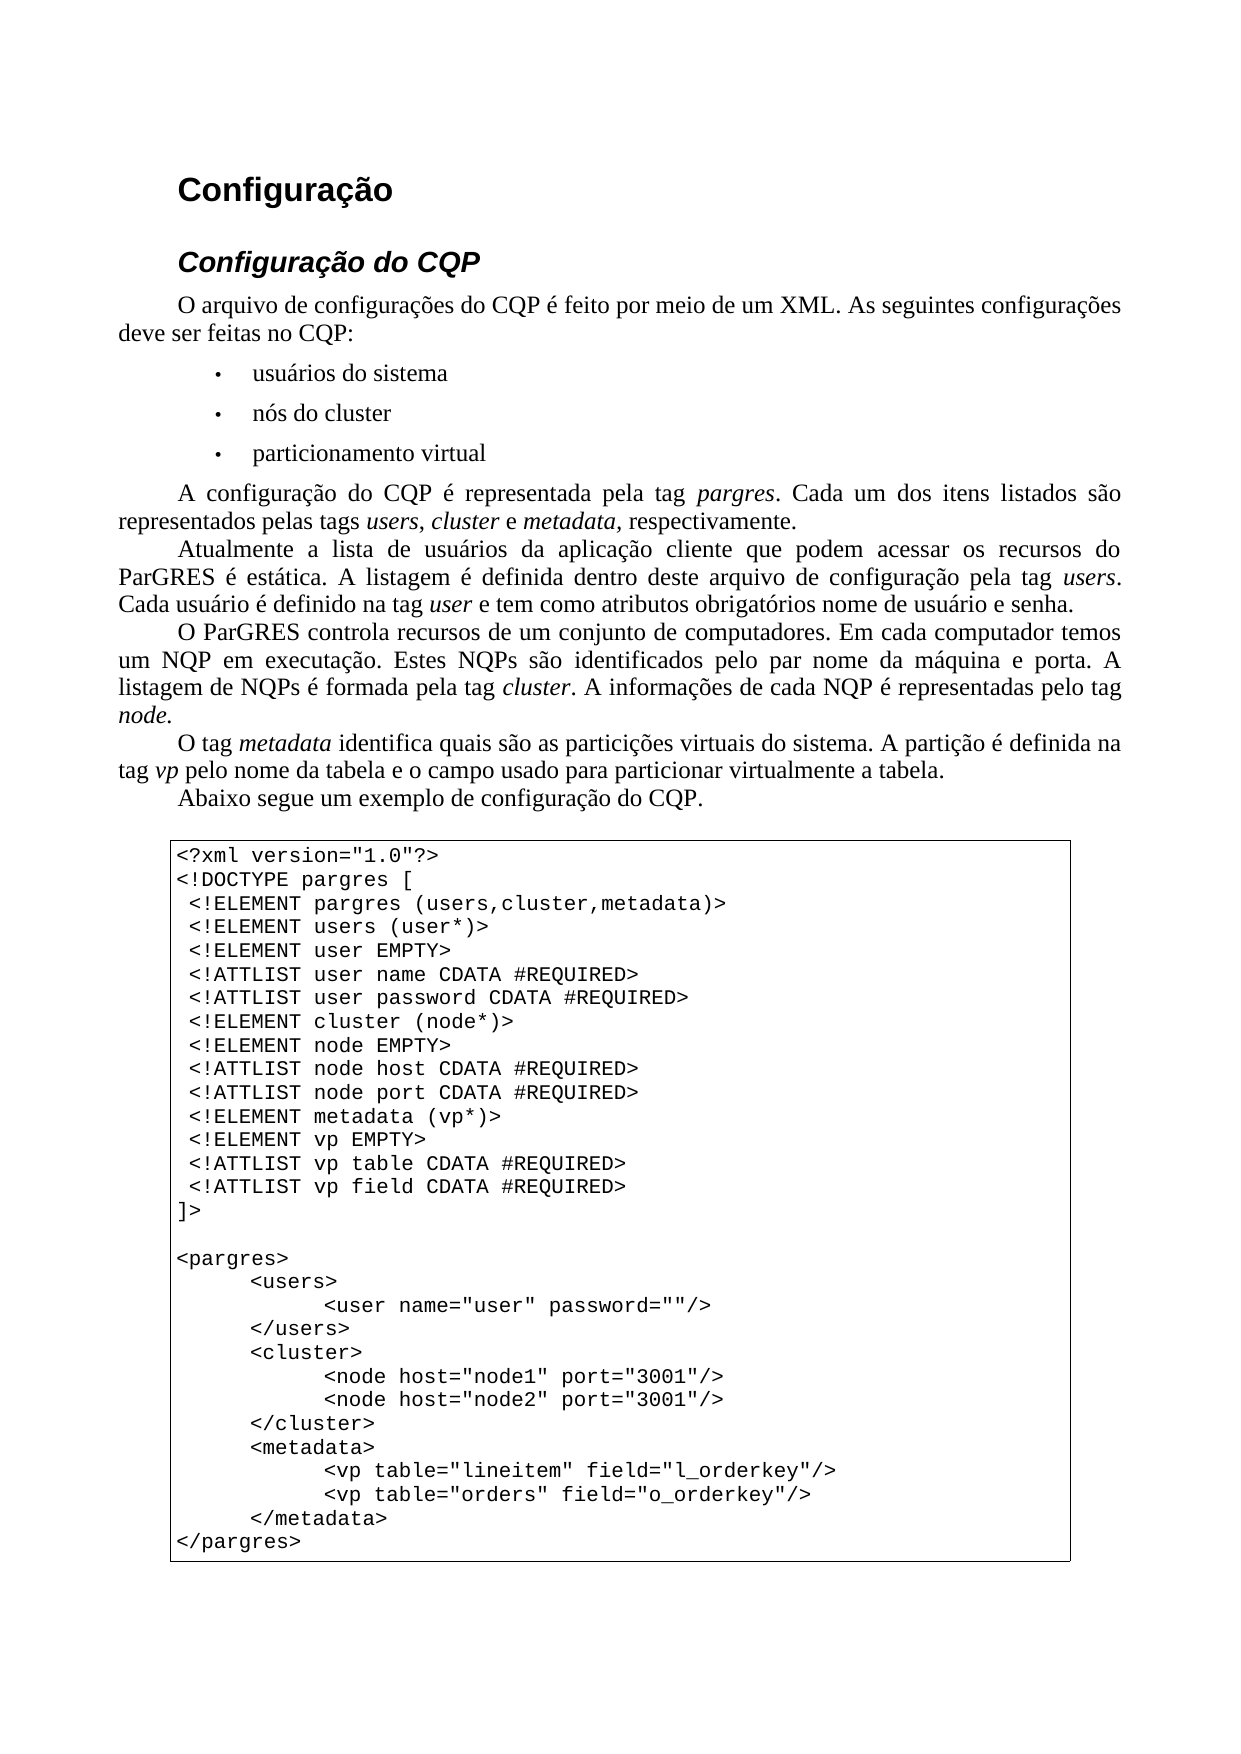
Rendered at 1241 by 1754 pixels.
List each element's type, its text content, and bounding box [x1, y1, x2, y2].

subtitle Configuração [118, 171, 1122, 208]
table_header <?xml version="1.0"?> <!DOCTYPE pargres [ <!ELEMENT pargres (users,cluster,metadata)> <!ELEMENT users (user*)> <!ELEMENT user EMPTY> <!ATTLIST user name CDATA #REQUIRED> <!ATTLIST user password CDATA #REQUIRED> <!ELEMENT cluster (node*)> <!ELEMENT node EMPTY> <!ATTLIST node host CDATA #REQUIRED> <!ATTLIST node port CDATA #REQUIRED> <!ELEMENT metadata (vp*)> <!ELEMENT vp EMPTY> <!ATTLIST vp table CDATA #REQUIRED> <!ATTLIST vp field CDATA #REQUIRED> ]> <pargres> <users> <user name="user" password=""/> </users> <cluster> <node host="node1" port="3001"/> <node host="node2" port="3001"/> </cluster> <metadata> <vp table="lineitem" field="l_orderkey"/> <vp table="orders" field="o_orderkey"/> </metadata> </pargres> [171, 841, 1070, 1561]
text Abaixo segue um exemplo de configuração do CQP. [118, 784, 1122, 812]
list nós do cluster [156, 399, 1122, 427]
text O tag metadata identifica quais são as particições virtuais do sistema. A partição é definida na tag vp pelo nome da tabela e o campo usado para particionar virtualmente a tabela. [118, 729, 1122, 784]
text A configuração do CQP é representada pela tag pargres. Cada um dos itens listados são representados pelas tags users, cluster e metadata, respectivamente. [118, 479, 1122, 535]
list particionamento virtual [156, 439, 1122, 467]
subtitle Configuração do CQP [118, 246, 1122, 278]
list usuários do sistema [156, 359, 1122, 387]
text Atualmente a lista de usuários da aplicação cliente que podem acessar os recursos do ParGRES é estática. A listagem é definida dentro deste arquivo de configuração pela tag users. Cada usuário é definido na tag user e tem como atributos obrigatórios nome de usuário e senha. [118, 535, 1122, 618]
text O arquivo de configurações do CQP é feito por meio de um XML. As seguintes configurações deve ser feitas no CQP: [118, 291, 1122, 346]
text O ParGRES controla recursos de um conjunto de computadores. Em cada computador temos um NQP em executação. Estes NQPs são identificados pelo par nome da máquina e porta. A listagem de NQPs é formada pela tag cluster. A informações de cada NQP é representadas pelo tag node. [118, 618, 1122, 729]
